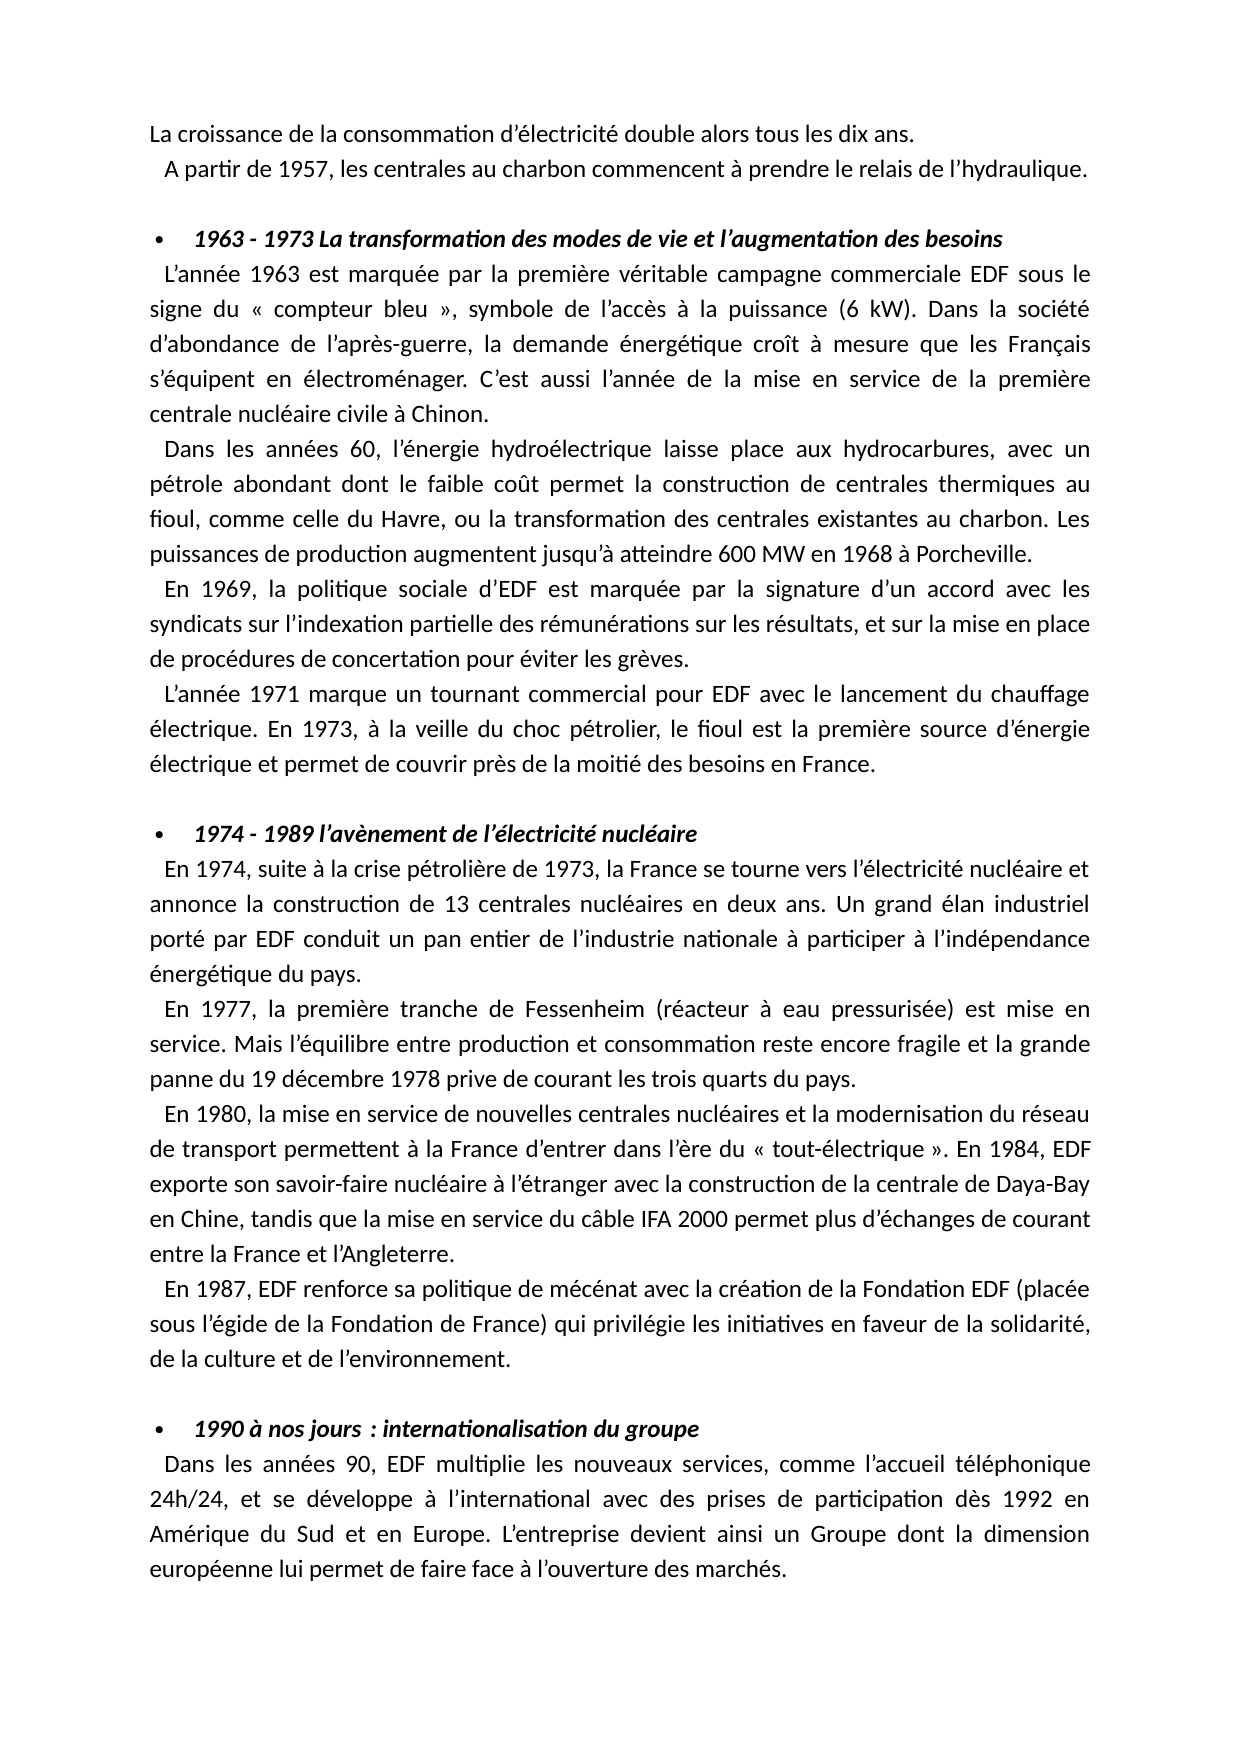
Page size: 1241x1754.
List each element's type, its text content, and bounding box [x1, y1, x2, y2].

text A partir de 1957, les centrales au charbon commencent à prendre le relais de l’hydraulique. [149, 153, 1092, 184]
text En 1969, la politique sociale d’EDF est marquée par la signature d’un accord avec les syndicats sur l’indexation partielle des rémunérations sur les résultats, et sur la mise en place de procédures de concertation pour éviter les grèves. [149, 573, 1092, 674]
text En 1980, la mise en service de nouvelles centrales nucléaires et la modernisation du réseau de transport permettent à la France d’entrer dans l’ère du « tout-électrique ». En 1984, EDF exporte son savoir-faire nucléaire à l’étranger avec la construction de la centrale de Daya-Bay en Chine, tandis que la mise en service du câble IFA 2000 permet plus d’échanges de courant entre la France et l’Angleterre. [149, 1098, 1092, 1269]
text Dans les années 60, l’énergie hydroélectrique laisse place aux hydrocarbures, avec un pétrole abondant dont le faible coût permet la construction de centrales thermiques au fioul, comme celle du Havre, ou la transformation des centrales existantes au charbon. Les puissances de production augmentent jusqu’à atteindre 600 MW en 1968 à Porcheville. [149, 433, 1092, 569]
text En 1987, EDF renforce sa politique de mécénat avec la création de la Fondation EDF (placée sous l’égide de la Fondation de France) qui privilégie les initiatives en faveur de la solidarité, de la culture et de l’environnement. [149, 1273, 1092, 1374]
text Dans les années 90, EDF multiplie les nouveaux services, comme l’accueil téléphonique 24h/24, et se développe à l’international avec des prises de participation dès 1992 en Amérique du Sud et en Europe. L’entreprise devient ainsi un Groupe dont la dimension européenne lui permet de faire face à l’ouverture des marchés. [149, 1448, 1092, 1584]
text En 1977, la première tranche de Fessenheim (réacteur à eau pressurisée) est mise en service. Mais l’équilibre entre production et consommation reste encore fragile et la grande panne du 19 décembre 1978 prive de courant les trois quarts du pays. [149, 993, 1092, 1094]
text En 1974, suite à la crise pétrolière de 1973, la France se tourne vers l’électricité nucléaire et annonce la construction de 13 centrales nucléaires en deux ans. Un grand élan industriel porté par EDF conduit un pan entier de l’industrie nationale à participer à l’indépendance énergétique du pays. [149, 853, 1092, 989]
text L’année 1971 marque un tournant commercial pour EDF avec le lancement du chauffage électrique. En 1973, à la veille du choc pétrolier, le fioul est la première source d’énergie électrique et permet de couvrir près de la moitié des besoins en France. [149, 678, 1092, 779]
list 1963 - 1973 La transformation des modes de vie et l’augmentation des besoins [156, 223, 1122, 254]
text La croissance de la consommation d’électricité double alors tous les dix ans. [149, 118, 1092, 149]
list 1990 à nos jours : internationalisation du groupe [156, 1413, 1122, 1444]
text L’année 1963 est marquée par la première véritable campagne commerciale EDF sous le signe du « compteur bleu », symbole de l’accès à la puissance (6 kW). Dans la société d’abondance de l’après-guerre, la demande énergétique croît à mesure que les Français s’équipent en électroménager. C’est aussi l’année de la mise en service de la première centrale nucléaire civile à Chinon. [149, 258, 1092, 429]
list 1974 - 1989 l’avènement de l’électricité nucléaire [156, 818, 1122, 849]
